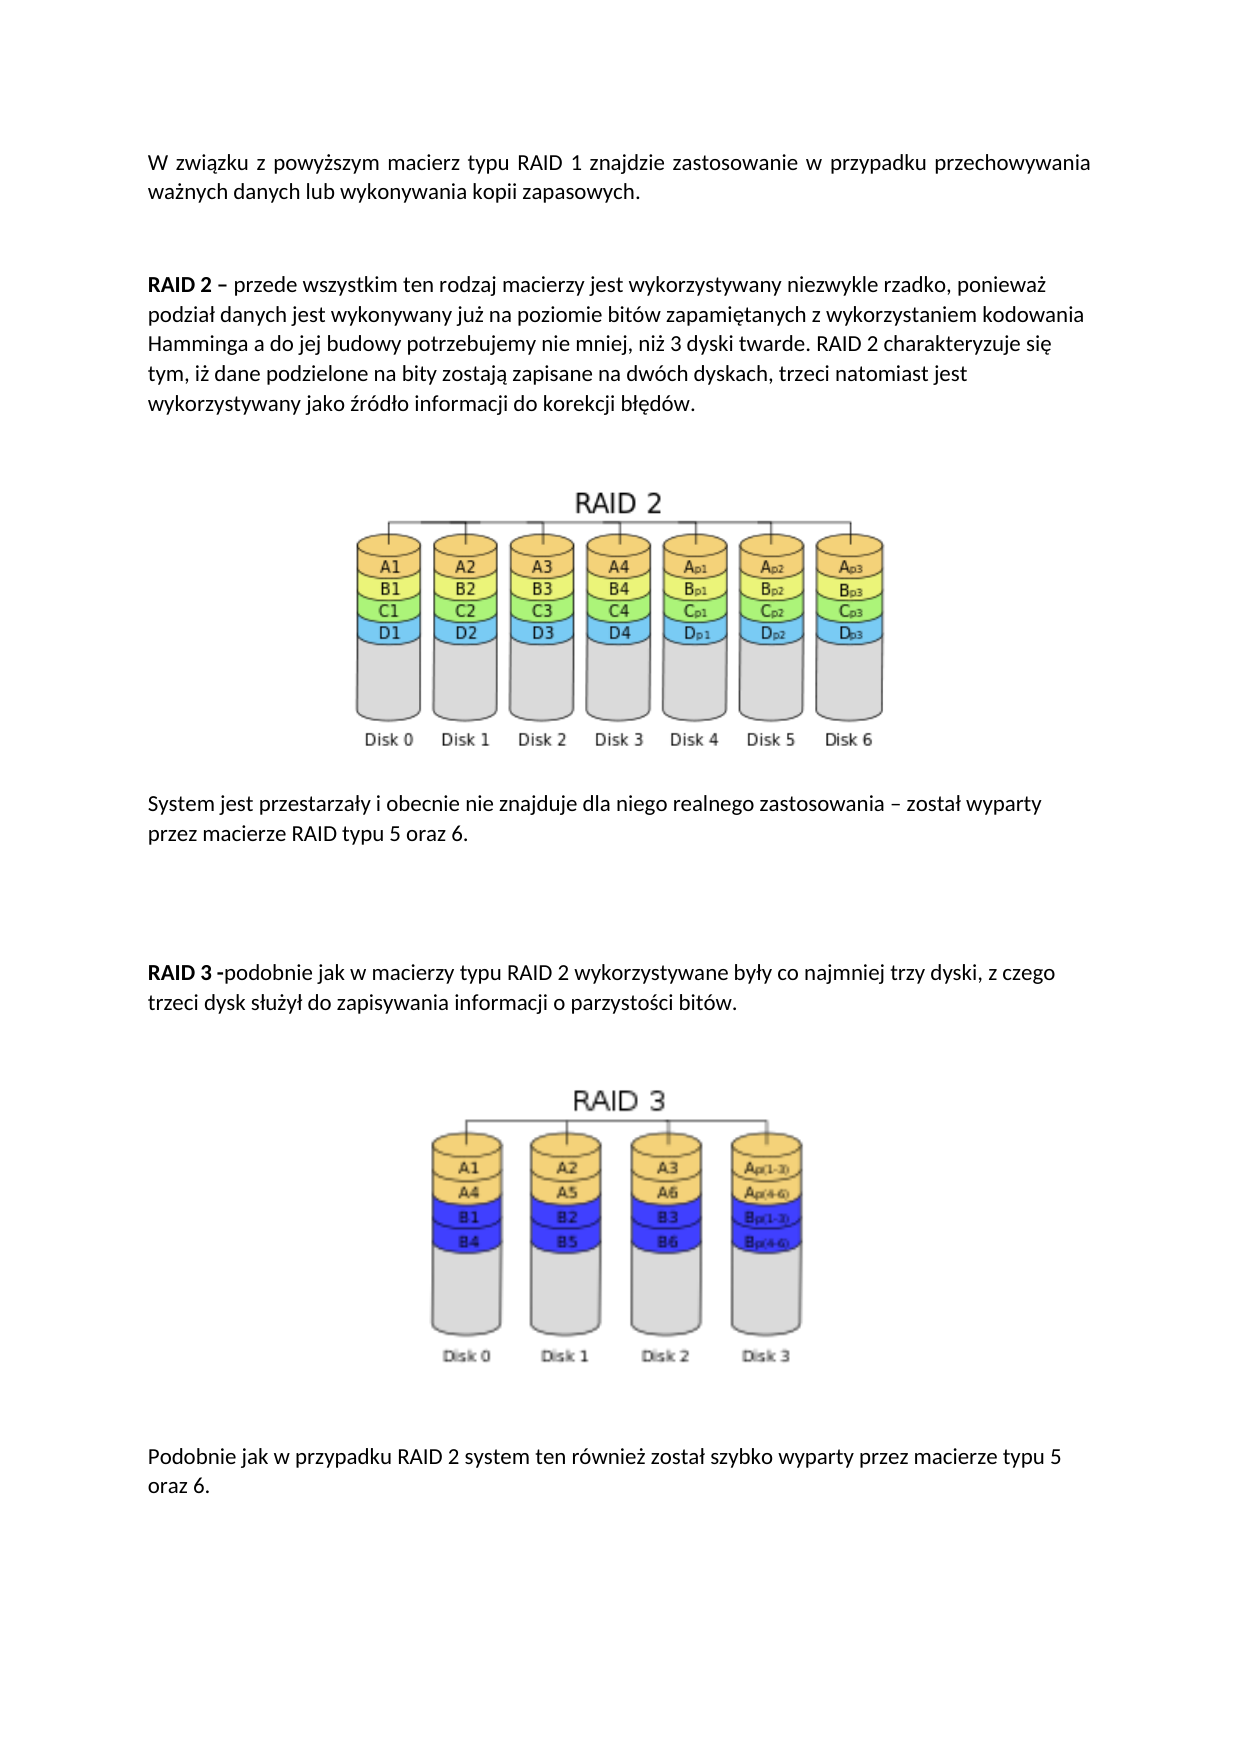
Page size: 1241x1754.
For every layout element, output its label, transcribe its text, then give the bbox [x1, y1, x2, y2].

text W związku z powyższym macierz typu RAID 1 znajdzie zastosowanie w przypadku przechowywania ważnych danych lub wykonywania kopii zapasowych. [148, 148, 1093, 205]
text System jest przestarzały i obecnie nie znajduje dla niego realnego zastosowania – został wyparty przez macierze RAID typu 5 oraz 6. [148, 759, 1093, 847]
text Podobnie jak w przypadku RAID 2 system ten również został szybko wyparty przez macierze typu 5 oraz 6. [148, 1442, 1093, 1499]
text RAID 3 -podobnie jak w macierzy typu RAID 2 wykorzystywane były co najmniej trzy dyski, z czego trzeci dysk służył do zapisywania informacji o parzystości bitów. [148, 958, 1093, 1016]
text RAID 2 – przede wszystkim ten rodzaj macierzy jest wykorzystywany niezwykle rzadko, ponieważ podział danych jest wykonywany już na poziomie bitów zapamiętanych z wykorzystaniem kodowania Hamminga a do jej budowy potrzebujemy nie mniej, niż 3 dyski twarde. RAID 2 charakteryzuje się tym, iż dane podzielone na bity zostają zapisane na dwóch dyskach, trzeci natomiast jest wykorzystywany jako źródło informacji do korekcji błędów. [148, 270, 1093, 417]
